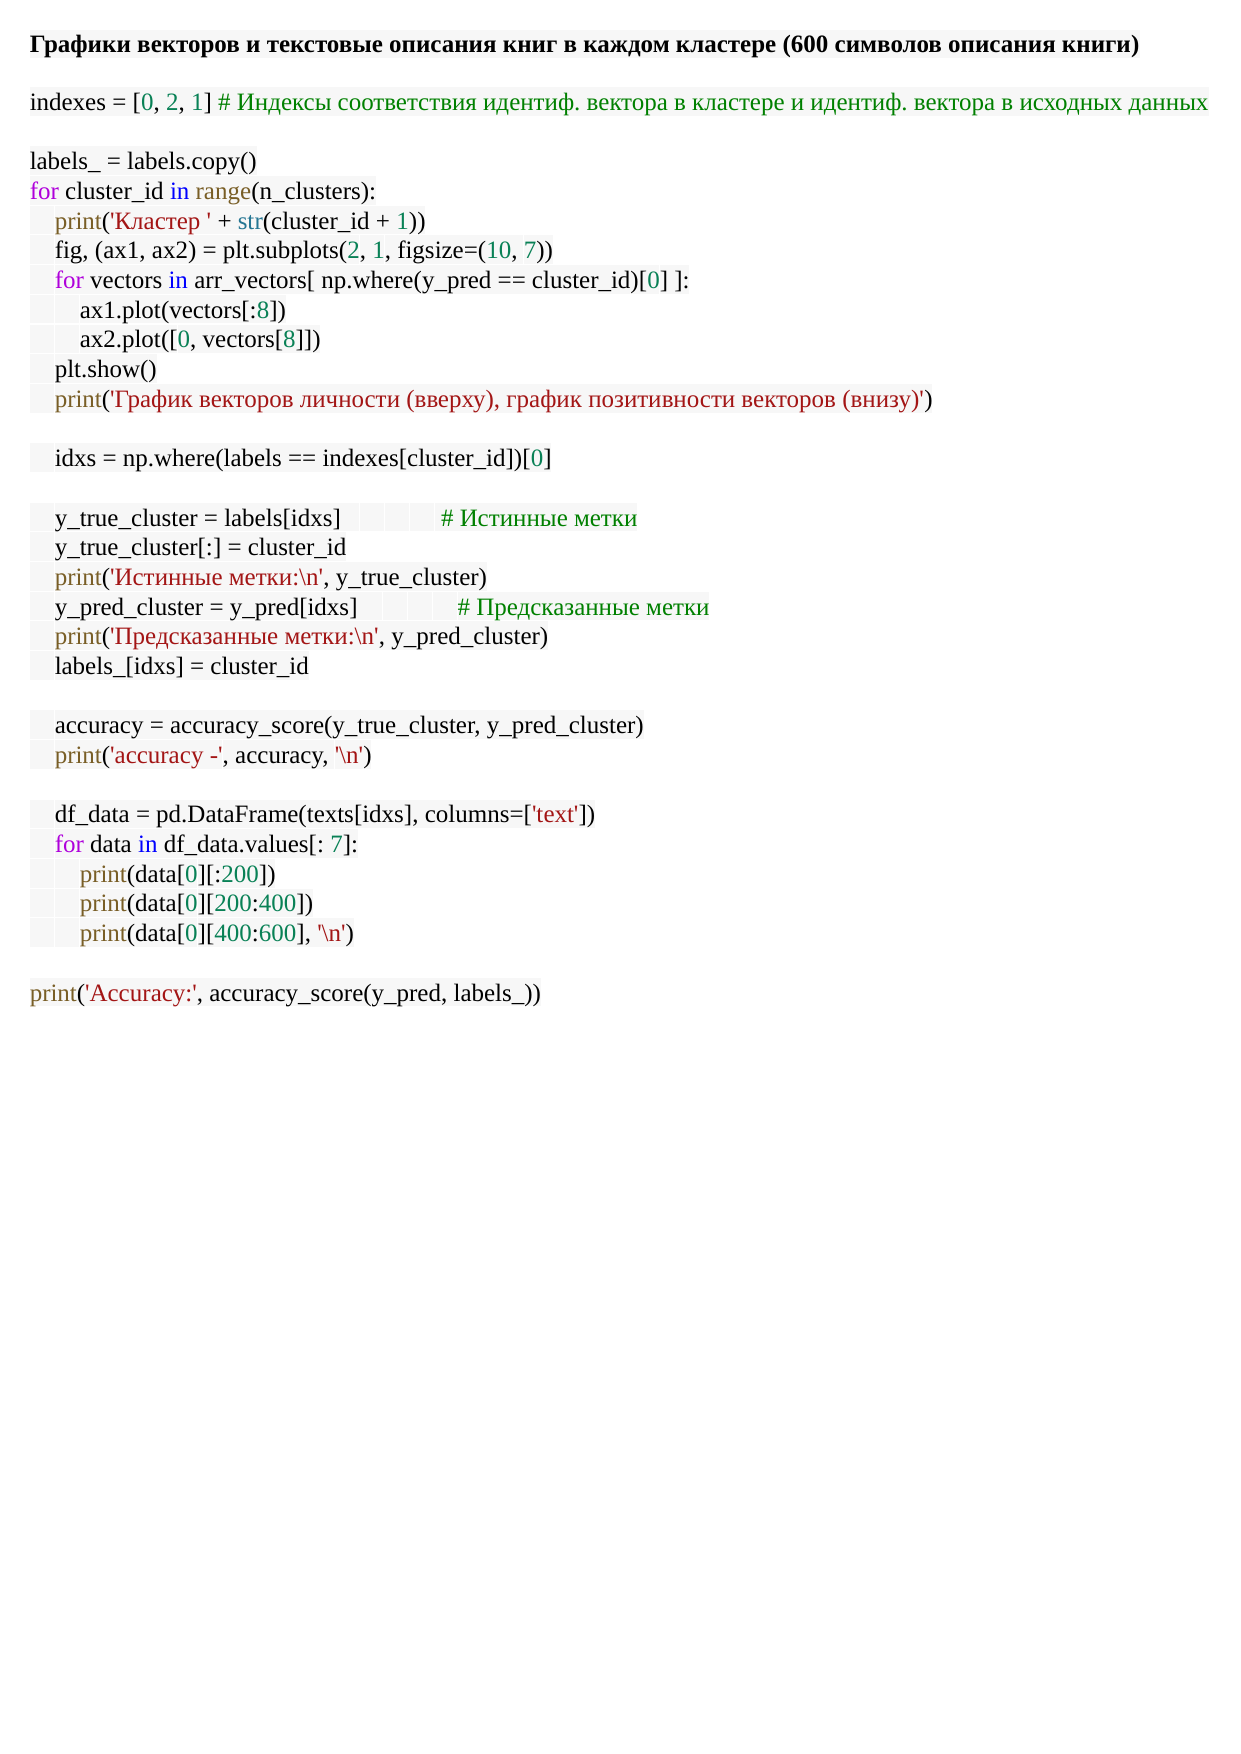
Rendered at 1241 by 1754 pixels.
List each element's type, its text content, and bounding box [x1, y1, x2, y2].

text ax1.plot(vectors[:8]) [29, 294, 1211, 323]
text for data in df_data.values[: 7]: [29, 828, 1211, 858]
text Графики векторов и текстовые описания книг в каждом кластере (600 символов описания книги) [29, 29, 1211, 58]
text for vectors in arr_vectors[ np.where(y_pred == cluster_id)[0] ]: [29, 264, 1211, 294]
text df_data = pd.DataFrame(texts[idxs], columns=['text']) [29, 798, 1211, 828]
text indexes = [0, 2, 1] # Индексы соответствия идентиф. вектора в кластере и идентиф. вектора в исходных данных [29, 87, 1211, 116]
text for cluster_id in range(n_clusters): [29, 175, 1211, 205]
text print(data[0][:200]) [29, 858, 1211, 888]
text labels_[idxs] = cluster_id [29, 650, 1211, 680]
text accuracy = accuracy_score(y_true_cluster, y_pred_cluster) [29, 709, 1211, 739]
text y_true_cluster = labels[idxs] # Истинные метки [29, 502, 1211, 531]
text print(data[0][400:600], '\n') [29, 917, 1211, 947]
text print(data[0][200:400]) [29, 888, 1211, 917]
text labels_ = labels.copy() [29, 145, 1211, 175]
text ax2.plot([0, vectors[8]]) [29, 323, 1211, 353]
text print('Истинные метки:\n', y_true_cluster) [29, 561, 1211, 591]
text print('accuracy -', accuracy, '\n') [29, 739, 1211, 769]
text y_true_cluster[:] = cluster_id [29, 531, 1211, 561]
text print('Предсказанные метки:\n', y_pred_cluster) [29, 620, 1211, 650]
text fig, (ax1, ax2) = plt.subplots(2, 1, figsize=(10, 7)) [29, 234, 1211, 264]
text idxs = np.where(labels == indexes[cluster_id])[0] [29, 442, 1211, 472]
text plt.show() [29, 353, 1211, 383]
text print('Кластер ' + str(cluster_id + 1)) [29, 205, 1211, 234]
text print('Accuracy:', accuracy_score(y_pred, labels_)) [29, 977, 1211, 1006]
text print('График векторов личности (вверху), график позитивности векторов (внизу)') [29, 383, 1211, 413]
text y_pred_cluster = y_pred[idxs] # Предсказанные метки [29, 591, 1211, 620]
